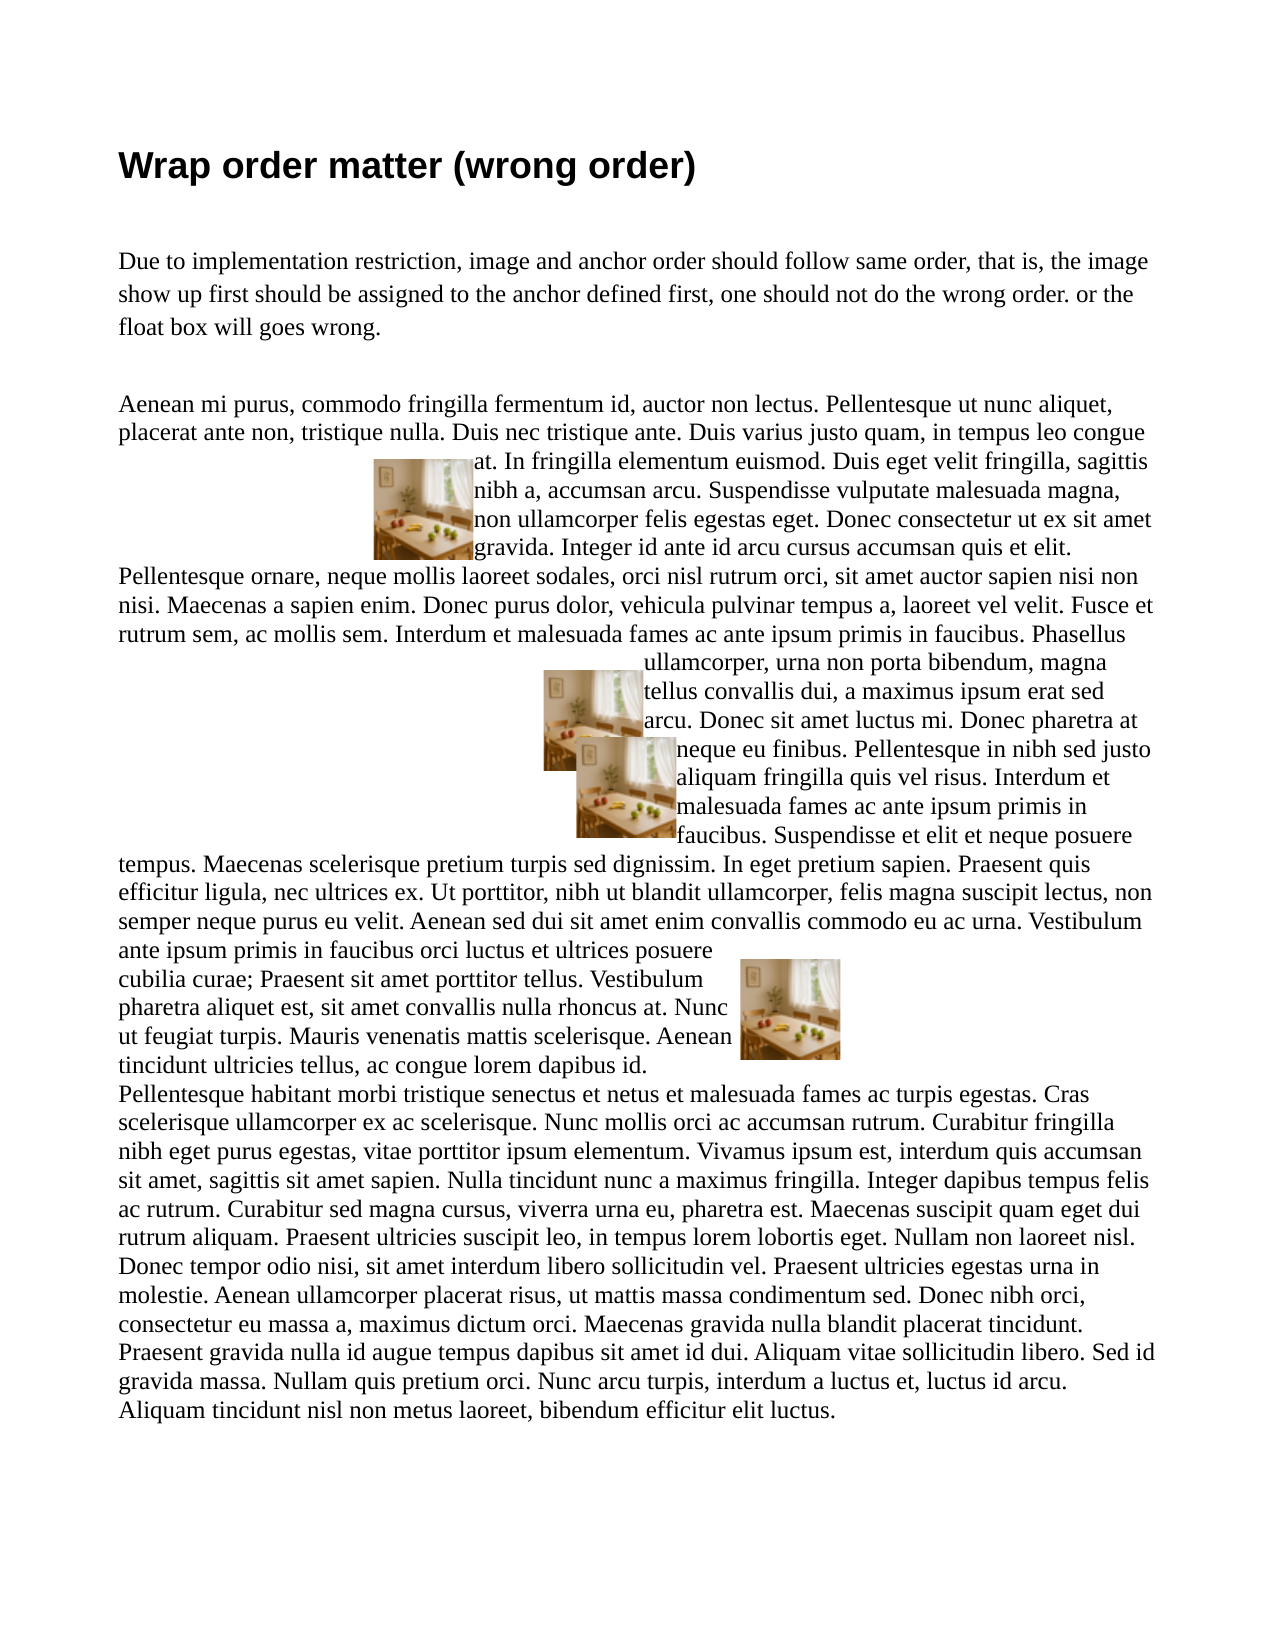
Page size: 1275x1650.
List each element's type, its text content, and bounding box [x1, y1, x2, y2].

picture [740, 959, 841, 1060]
subtitle Wrap order matter (wrong order) [118, 143, 1157, 186]
picture [543, 670, 677, 838]
picture [373, 459, 474, 560]
text Aenean mi purus, commodo fringilla fermentum id, auctor non lectus. Pellentesque ut nunc aliquet, placerat ante non, tristique nulla. Duis nec tristique ante. Duis varius justo quam, in tempus leo congue at. In fringilla elementum euismod. Duis eget velit fringilla, sagittis nibh a, accumsan arcu. Suspendisse vulputate malesuada magna, non ullamcorper felis egestas eget. Donec consectetur ut ex sit amet gravida. Integer id ante id arcu cursus accumsan quis et elit. Pellentesque ornare, neque mollis laoreet sodales, orci nisl rutrum orci, sit amet auctor sapien nisi non nisi. Maecenas a sapien enim. Donec purus dolor, vehicula pulvinar tempus a, laoreet vel velit. Fusce et rutrum sem, ac mollis sem. Interdum et malesuada fames ac ante ipsum primis in faucibus. Phasellus ullamcorper, urna non porta bibendum, magna tellus convallis dui, a maximus ipsum erat sed arcu. Donec sit amet luctus mi. Donec pharetra at neque eu finibus. Pellentesque in nibh sed justo aliquam fringilla quis vel risus. Interdum et malesuada fames ac ante ipsum primis in faucibus. Suspendisse et elit et neque posuere tempus. Maecenas scelerisque pretium turpis sed dignissim. In eget pretium sapien. Praesent quis efficitur ligula, nec ultrices ex. Ut porttitor, nibh ut blandit ullamcorper, felis magna suscipit lectus, non semper neque purus eu velit. Aenean sed dui sit amet enim convallis commodo eu ac urna. Vestibulum ante ipsum primis in faucibus orci luctus et ultrices posuere cubilia curae; Praesent sit amet porttitor tellus. Vestibulum pharetra aliquet est, sit amet convallis nulla rhoncus at. Nunc ut feugiat turpis. Mauris venenatis mattis scelerisque. Aenean tincidunt ultricies tellus, ac congue lorem dapibus id. Pellentesque habitant morbi tristique senectus et netus et malesuada fames ac turpis egestas. Cras scelerisque ullamcorper ex ac scelerisque. Nunc mollis orci ac accumsan rutrum. Curabitur fringilla nibh eget purus egestas, vitae porttitor ipsum elementum. Vivamus ipsum est, interdum quis accumsan sit amet, sagittis sit amet sapien. Nulla tincidunt nunc a maximus fringilla. Integer dapibus tempus felis ac rutrum. Curabitur sed magna cursus, viverra urna eu, pharetra est. Maecenas suscipit quam eget dui rutrum aliquam. Praesent ultricies suscipit leo, in tempus lorem lobortis eget. Nullam non laoreet nisl. Donec tempor odio nisi, sit amet interdum libero sollicitudin vel. Praesent ultricies egestas urna in molestie. Aenean ullamcorper placerat risus, ut mattis massa condimentum sed. Donec nibh orci, consectetur eu massa a, maximus dictum orci. Maecenas gravida nulla blandit placerat tincidunt. Praesent gravida nulla id augue tempus dapibus sit amet id dui. Aliquam vitae sollicitudin libero. Sed id gravida massa. Nullam quis pretium orci. Nunc arcu turpis, interdum a luctus et, luctus id arcu. Aliquam tincidunt nisl non metus laoreet, bibendum efficitur elit luctus. [118, 389, 1157, 1424]
text Due to implementation restriction, image and anchor order should follow same order, that is, the image show up first should be assigned to the anchor defined first, one should not do the wrong order. or the float box will goes wrong. [118, 246, 1157, 341]
